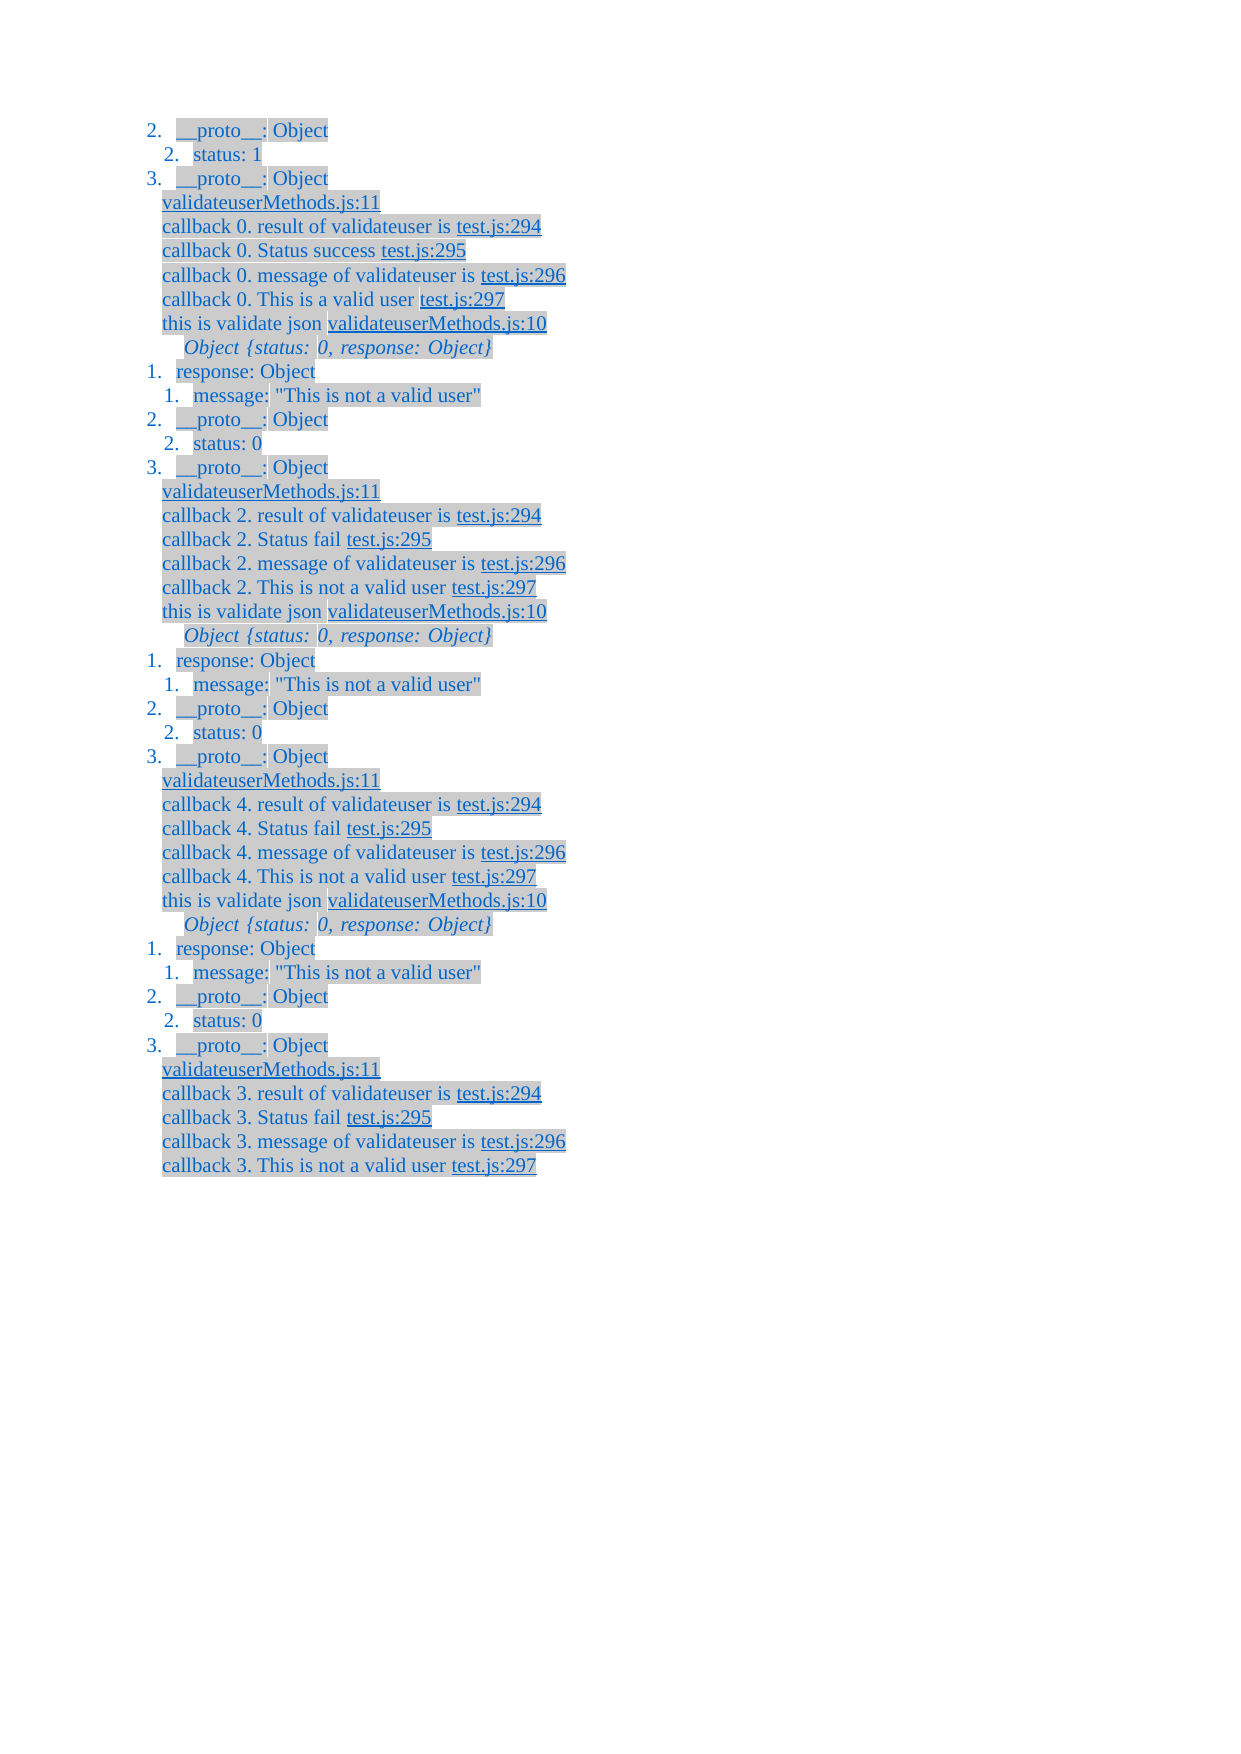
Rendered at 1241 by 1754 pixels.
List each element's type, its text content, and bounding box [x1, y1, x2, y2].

list message: "This is not a valid user" [193, 383, 1122, 407]
text validateuserMethods.js:11 [162, 1057, 1122, 1081]
text callback 3. result of validateuser is test.js:294 [162, 1081, 1122, 1105]
text callback 4. This is not a valid user test.js:297 [162, 864, 1122, 888]
list message: "This is not a valid user" [193, 672, 1122, 696]
text callback 0. message of validateuser is test.js:296 [162, 262, 1122, 287]
text callback 3. Status fail test.js:295 [162, 1105, 1122, 1129]
list __proto__: Object [176, 984, 1122, 1008]
text Object {status: 0, response: Object} [184, 912, 1113, 936]
list status: 0 [193, 431, 1122, 455]
text callback 0. Status success test.js:295 [162, 238, 1122, 262]
text callback 2. result of validateuser is test.js:294 [162, 503, 1122, 527]
text Object {status: 0, response: Object} [184, 335, 1113, 359]
list response: Object [176, 647, 1122, 672]
list __proto__: Object [176, 166, 1122, 190]
list __proto__: Object [176, 455, 1122, 479]
list status: 0 [193, 1008, 1122, 1032]
text validateuserMethods.js:11 [162, 190, 1122, 214]
text callback 2. This is not a valid user test.js:297 [162, 575, 1122, 599]
list response: Object [176, 359, 1122, 383]
text this is validate json validateuserMethods.js:10 [162, 599, 1122, 623]
text callback 0. result of validateuser is test.js:294 [162, 214, 1122, 238]
text validateuserMethods.js:11 [162, 768, 1122, 792]
text validateuserMethods.js:11 [162, 479, 1122, 503]
list status: 1 [193, 142, 1122, 166]
list __proto__: Object [176, 118, 1122, 142]
list __proto__: Object [176, 696, 1122, 720]
list status: 0 [193, 720, 1122, 744]
list __proto__: Object [176, 407, 1122, 431]
text callback 2. Status fail test.js:295 [162, 527, 1122, 551]
text this is validate json validateuserMethods.js:10 [162, 888, 1122, 912]
list response: Object [176, 936, 1122, 960]
text Object {status: 0, response: Object} [184, 623, 1113, 647]
text callback 4. result of validateuser is test.js:294 [162, 792, 1122, 816]
text callback 3. message of validateuser is test.js:296 [162, 1129, 1122, 1153]
list message: "This is not a valid user" [193, 960, 1122, 984]
list __proto__: Object [176, 744, 1122, 768]
text callback 2. message of validateuser is test.js:296 [162, 551, 1122, 575]
text callback 4. message of validateuser is test.js:296 [162, 840, 1122, 864]
text callback 0. This is a valid user test.js:297 [162, 287, 1122, 311]
text callback 3. This is not a valid user test.js:297 [162, 1153, 1122, 1177]
list __proto__: Object [176, 1032, 1122, 1057]
text callback 4. Status fail test.js:295 [162, 816, 1122, 840]
text this is validate json validateuserMethods.js:10 [162, 311, 1122, 335]
